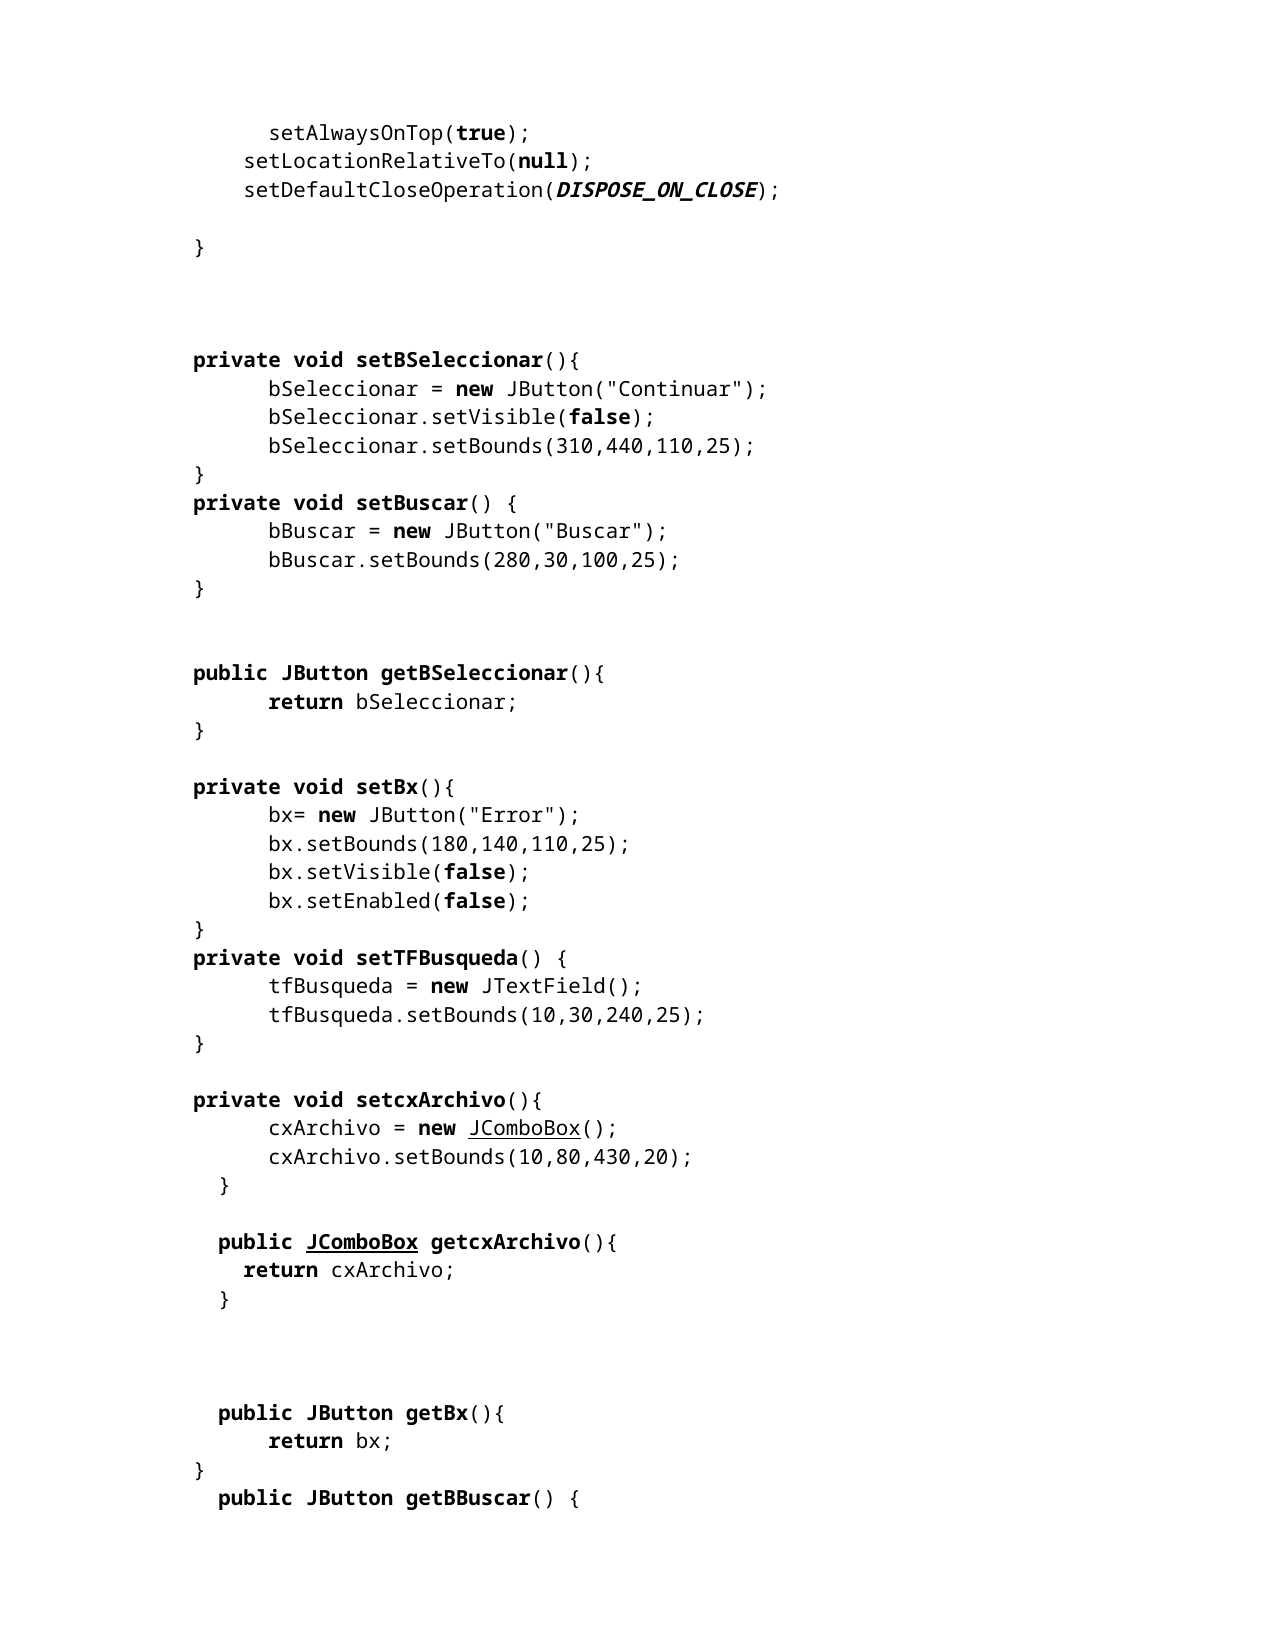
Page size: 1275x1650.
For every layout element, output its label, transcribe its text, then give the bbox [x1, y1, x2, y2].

text private void setcxArchivo(){ [118, 1085, 1157, 1113]
text } [118, 715, 1157, 744]
text return bSeleccionar; [118, 687, 1157, 715]
text return bx; [118, 1426, 1157, 1455]
text tfBusqueda = new JTextField(); [118, 971, 1157, 1000]
text setDefaultCloseOperation(DISPOSE_ON_CLOSE); [118, 175, 1157, 203]
text bx.setEnabled(false); [118, 886, 1157, 914]
text } [118, 1170, 1157, 1199]
text cxArchivo = new JComboBox(); [118, 1113, 1157, 1142]
text bBuscar.setBounds(280,30,100,25); [118, 545, 1157, 573]
text bBuscar = new JButton("Buscar"); [118, 516, 1157, 545]
text } [118, 573, 1157, 602]
text public JButton getBx(){ [118, 1398, 1157, 1426]
text } [118, 1028, 1157, 1057]
text bSeleccionar.setVisible(false); [118, 402, 1157, 431]
text private void setBx(){ [118, 772, 1157, 801]
text } [118, 914, 1157, 943]
text private void setBuscar() { [118, 488, 1157, 516]
text public JButton getBSeleccionar(){ [118, 658, 1157, 687]
text } [118, 232, 1157, 260]
text bx= new JButton("Error"); [118, 801, 1157, 829]
text cxArchivo.setBounds(10,80,430,20); [118, 1142, 1157, 1170]
text bx.setVisible(false); [118, 857, 1157, 886]
text public JComboBox getcxArchivo(){ [118, 1227, 1157, 1256]
text bx.setBounds(180,140,110,25); [118, 829, 1157, 857]
text tfBusqueda.setBounds(10,30,240,25); [118, 1000, 1157, 1028]
text setAlwaysOnTop(true); [118, 118, 1157, 147]
text bSeleccionar.setBounds(310,440,110,25); [118, 431, 1157, 459]
text bSeleccionar = new JButton("Continuar"); [118, 374, 1157, 402]
text } [118, 1455, 1157, 1483]
text return cxArchivo; [118, 1256, 1157, 1284]
text private void setBSeleccionar(){ [118, 346, 1157, 374]
text private void setTFBusqueda() { [118, 943, 1157, 971]
text } [118, 1284, 1157, 1312]
text } [118, 459, 1157, 488]
text public JButton getBBuscar() { [118, 1483, 1157, 1512]
text setLocationRelativeTo(null); [118, 147, 1157, 175]
